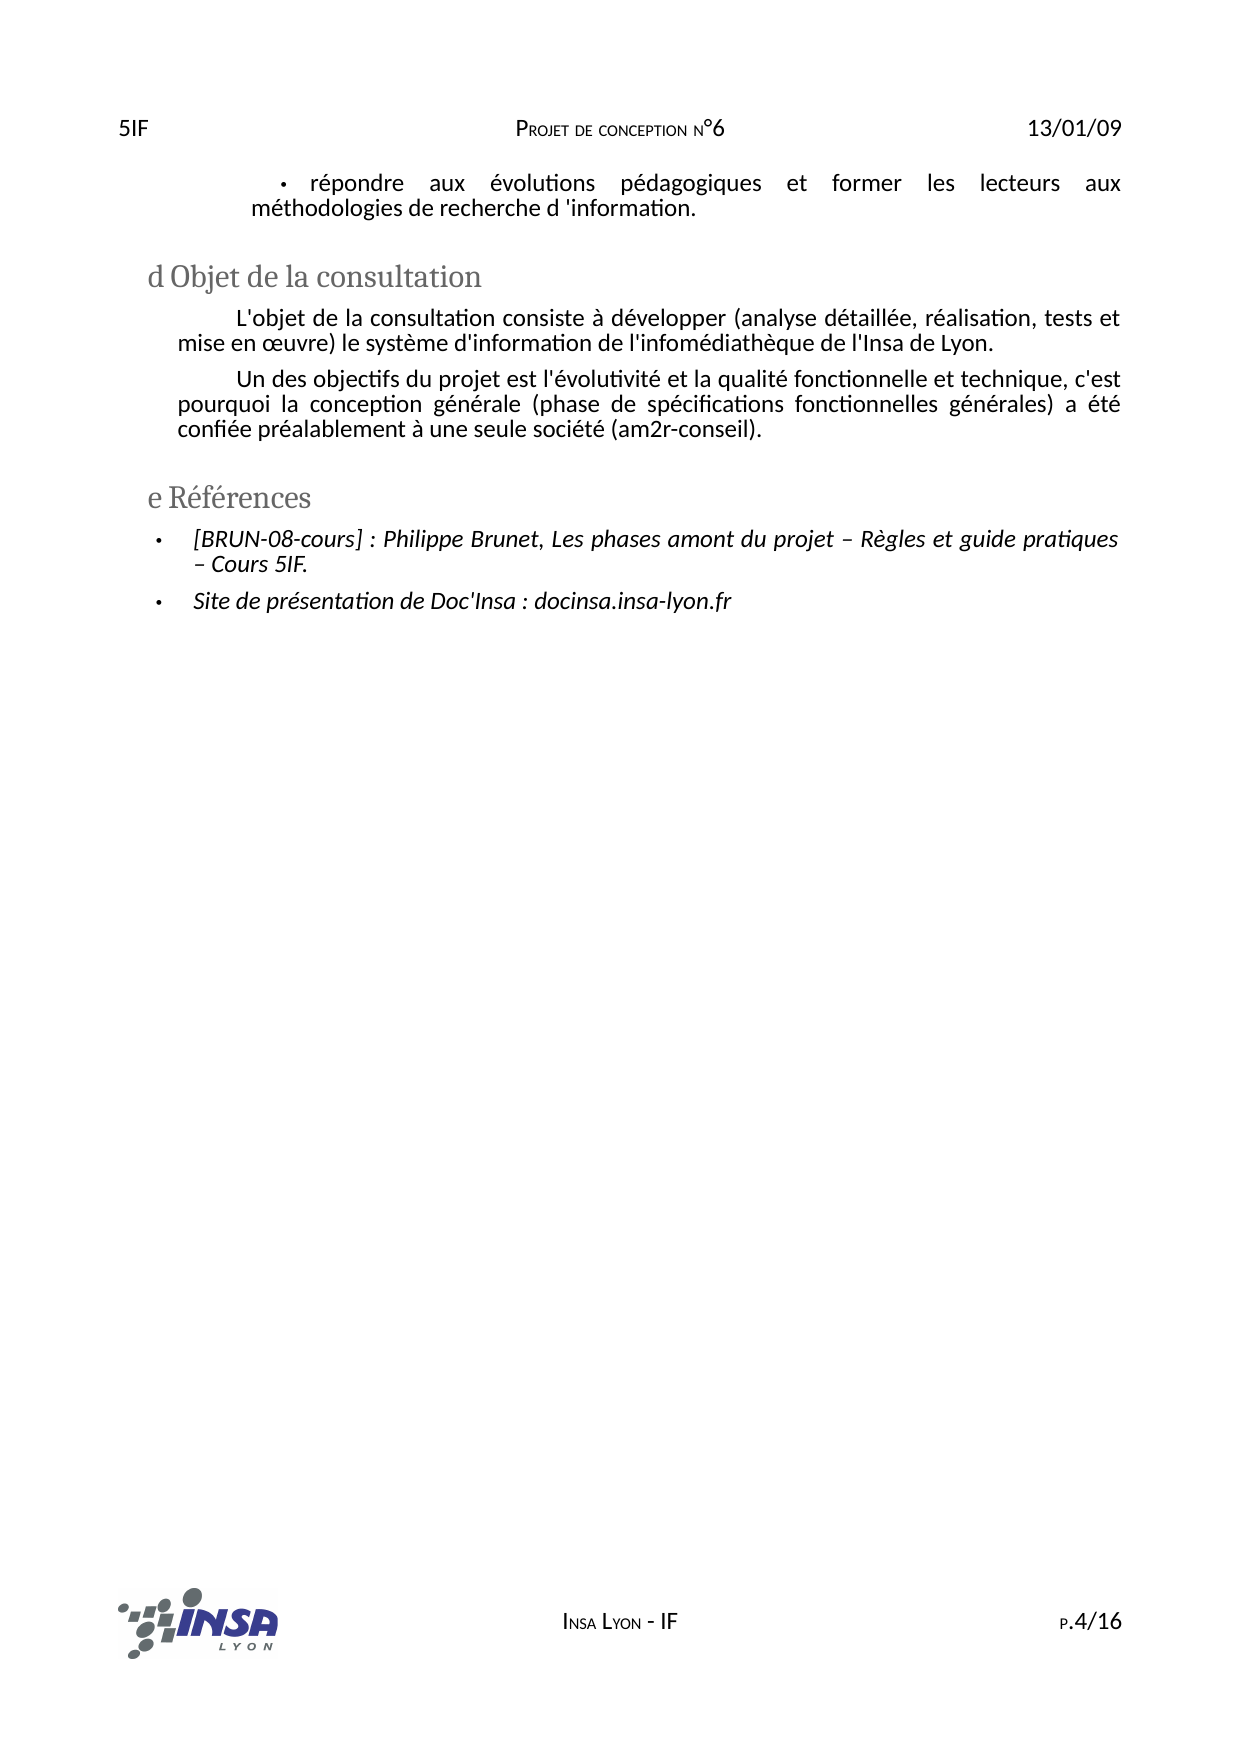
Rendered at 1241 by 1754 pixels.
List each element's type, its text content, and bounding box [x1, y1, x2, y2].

text L'objet de la consultation consiste à développer (analyse détaillée, réalisation, tests et mise en œuvre) le système d'information de l'infomédiathèque de l'Insa de Lyon. [177, 307, 1122, 357]
subtitle Références [118, 479, 1122, 517]
list Site de présentation de Doc'Insa : docinsa.insa-lyon.fr [156, 590, 1122, 615]
picture [118, 1588, 278, 1659]
list répondre aux évolutions pédagogiques et former les lecteurs aux méthodologies de recherche d 'information. [221, 173, 1122, 223]
subtitle Objet de la consultation [118, 258, 1122, 295]
text Un des objectifs du projet est l'évolutivité et la qualité fonctionnelle et technique, c'est pourquoi la conception générale (phase de spécifications fonctionnelles générales) a été confiée préalablement à une seule société (am2r-conseil). [177, 369, 1122, 444]
list [BRUN-08-cours] : Philippe Brunet, Les phases amont du projet – Règles et guide pratiques – Cours 5IF. [156, 528, 1122, 578]
